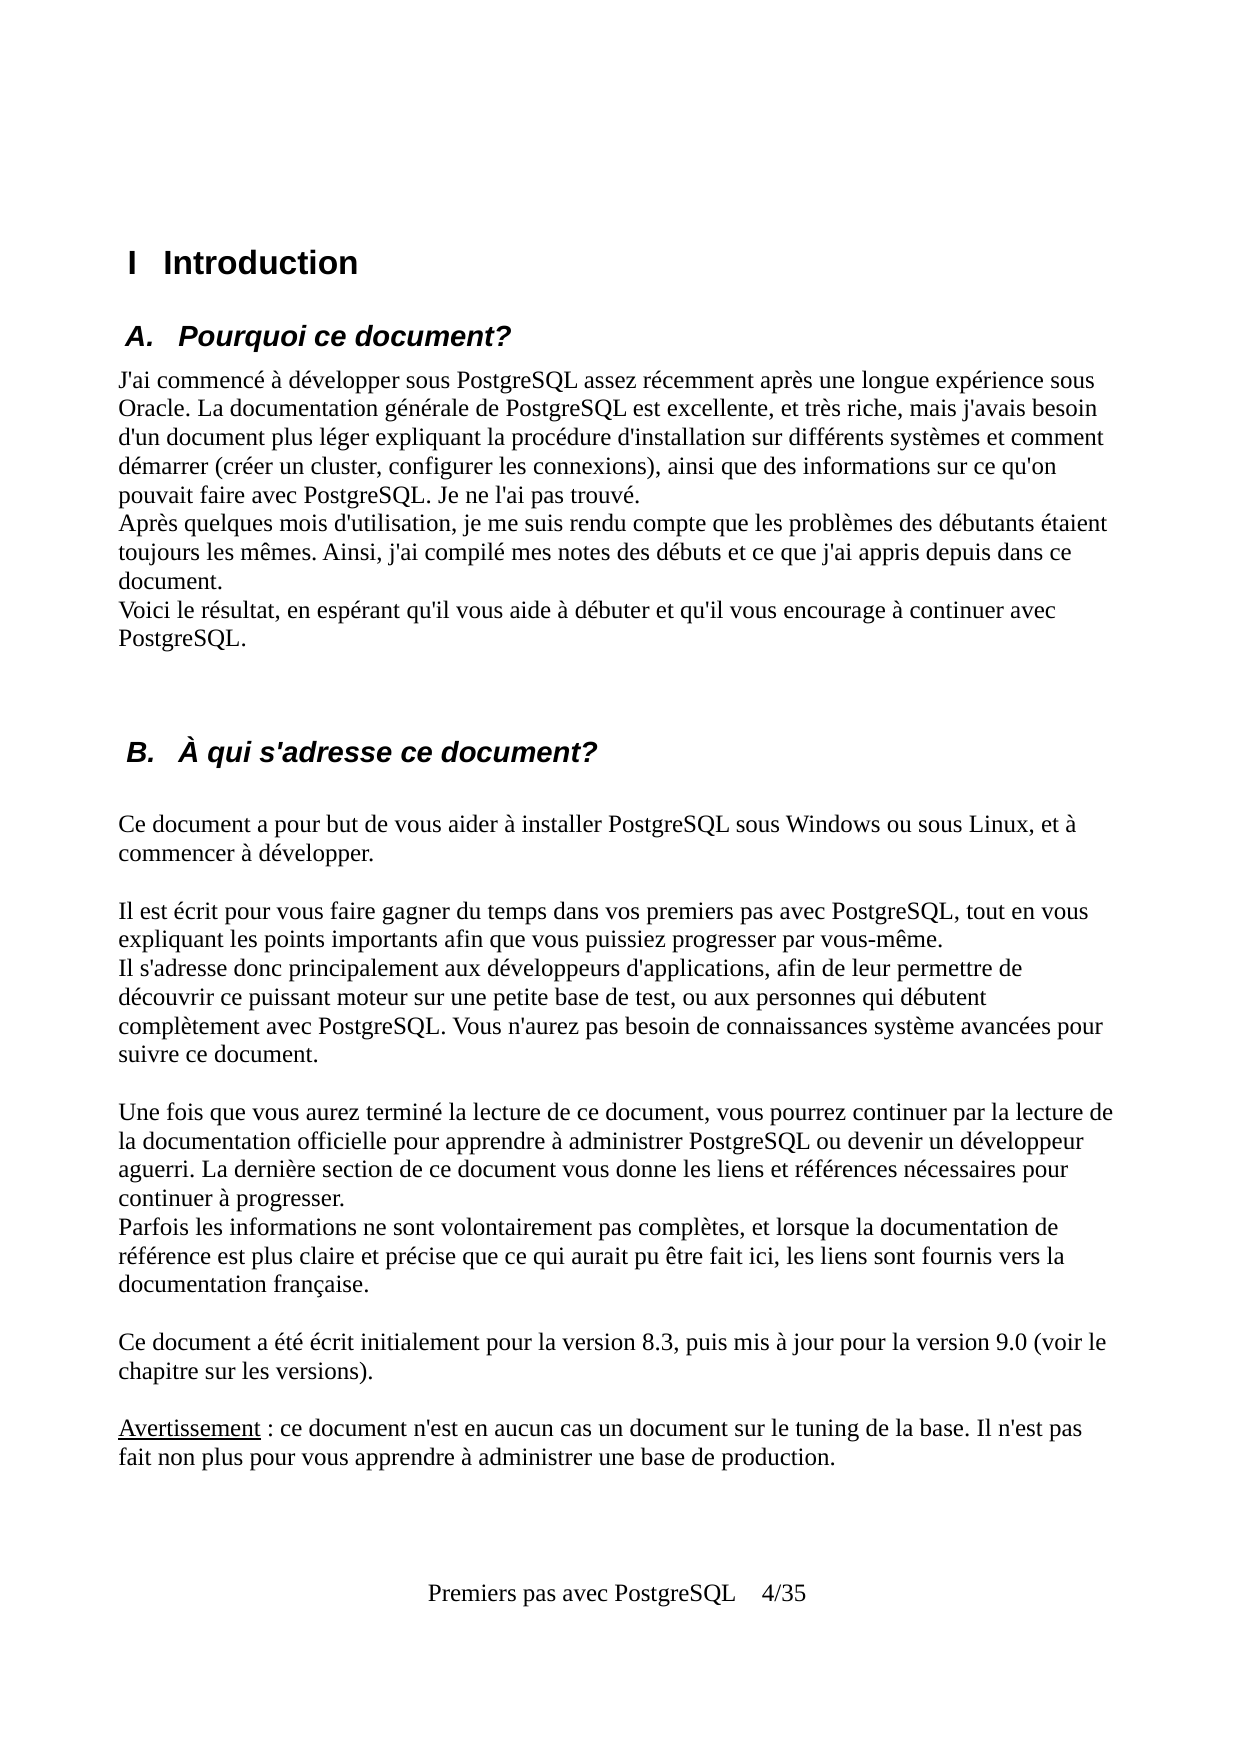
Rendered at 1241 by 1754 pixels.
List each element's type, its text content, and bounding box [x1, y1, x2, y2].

text J'ai commencé à développer sous PostgreSQL assez récemment après une longue expérience sous Oracle. La documentation générale de PostgreSQL est excellente, et très riche, mais j'avais besoin d'un document plus léger expliquant la procédure d'installation sur différents systèmes et comment démarrer (créer un cluster, configurer les connexions), ainsi que des informations sur ce qu'on pouvait faire avec PostgreSQL. Je ne l'ai pas trouvé. [118, 365, 1122, 508]
subtitle Introduction [118, 243, 1122, 281]
subtitle À qui s'adresse ce document? [118, 735, 1122, 768]
subtitle Pourquoi ce document? [118, 319, 1122, 352]
text Parfois les informations ne sont volontairement pas complètes, et lorsque la documentation de référence est plus claire et précise que ce qui aurait pu être fait ici, les liens sont fournis vers la documentation française. [118, 1212, 1122, 1298]
text Voici le résultat, en espérant qu'il vous aide à débuter et qu'il vous encourage à continuer avec PostgreSQL. [118, 595, 1122, 652]
text Ce document a été écrit initialement pour la version 8.3, puis mis à jour pour la version 9.0 (voir le chapitre sur les versions). [118, 1327, 1122, 1384]
text Avertissement : ce document n'est en aucun cas un document sur le tuning de la base. Il n'est pas fait non plus pour vous apprendre à administrer une base de production. [118, 1413, 1122, 1471]
text Une fois que vous aurez terminé la lecture de ce document, vous pourrez continuer par la lecture de la documentation officielle pour apprendre à administrer PostgreSQL ou devenir un développeur aguerri. La dernière section de ce document vous donne les liens et références nécessaires pour continuer à progresser. [118, 1097, 1122, 1212]
text Il s'adresse donc principalement aux développeurs d'applications, afin de leur permettre de découvrir ce puissant moteur sur une petite base de test, ou aux personnes qui débutent complètement avec PostgreSQL. Vous n'aurez pas besoin de connaissances système avancées pour suivre ce document. [118, 953, 1122, 1068]
text Ce document a pour but de vous aider à installer PostgreSQL sous Windows ou sous Linux, et à commencer à développer. [118, 809, 1122, 867]
text Il est écrit pour vous faire gagner du temps dans vos premiers pas avec PostgreSQL, tout en vous expliquant les points importants afin que vous puissiez progresser par vous-même. [118, 896, 1122, 953]
text Après quelques mois d'utilisation, je me suis rendu compte que les problèmes des débutants étaient toujours les mêmes. Ainsi, j'ai compilé mes notes des débuts et ce que j'ai appris depuis dans ce document. [118, 508, 1122, 595]
